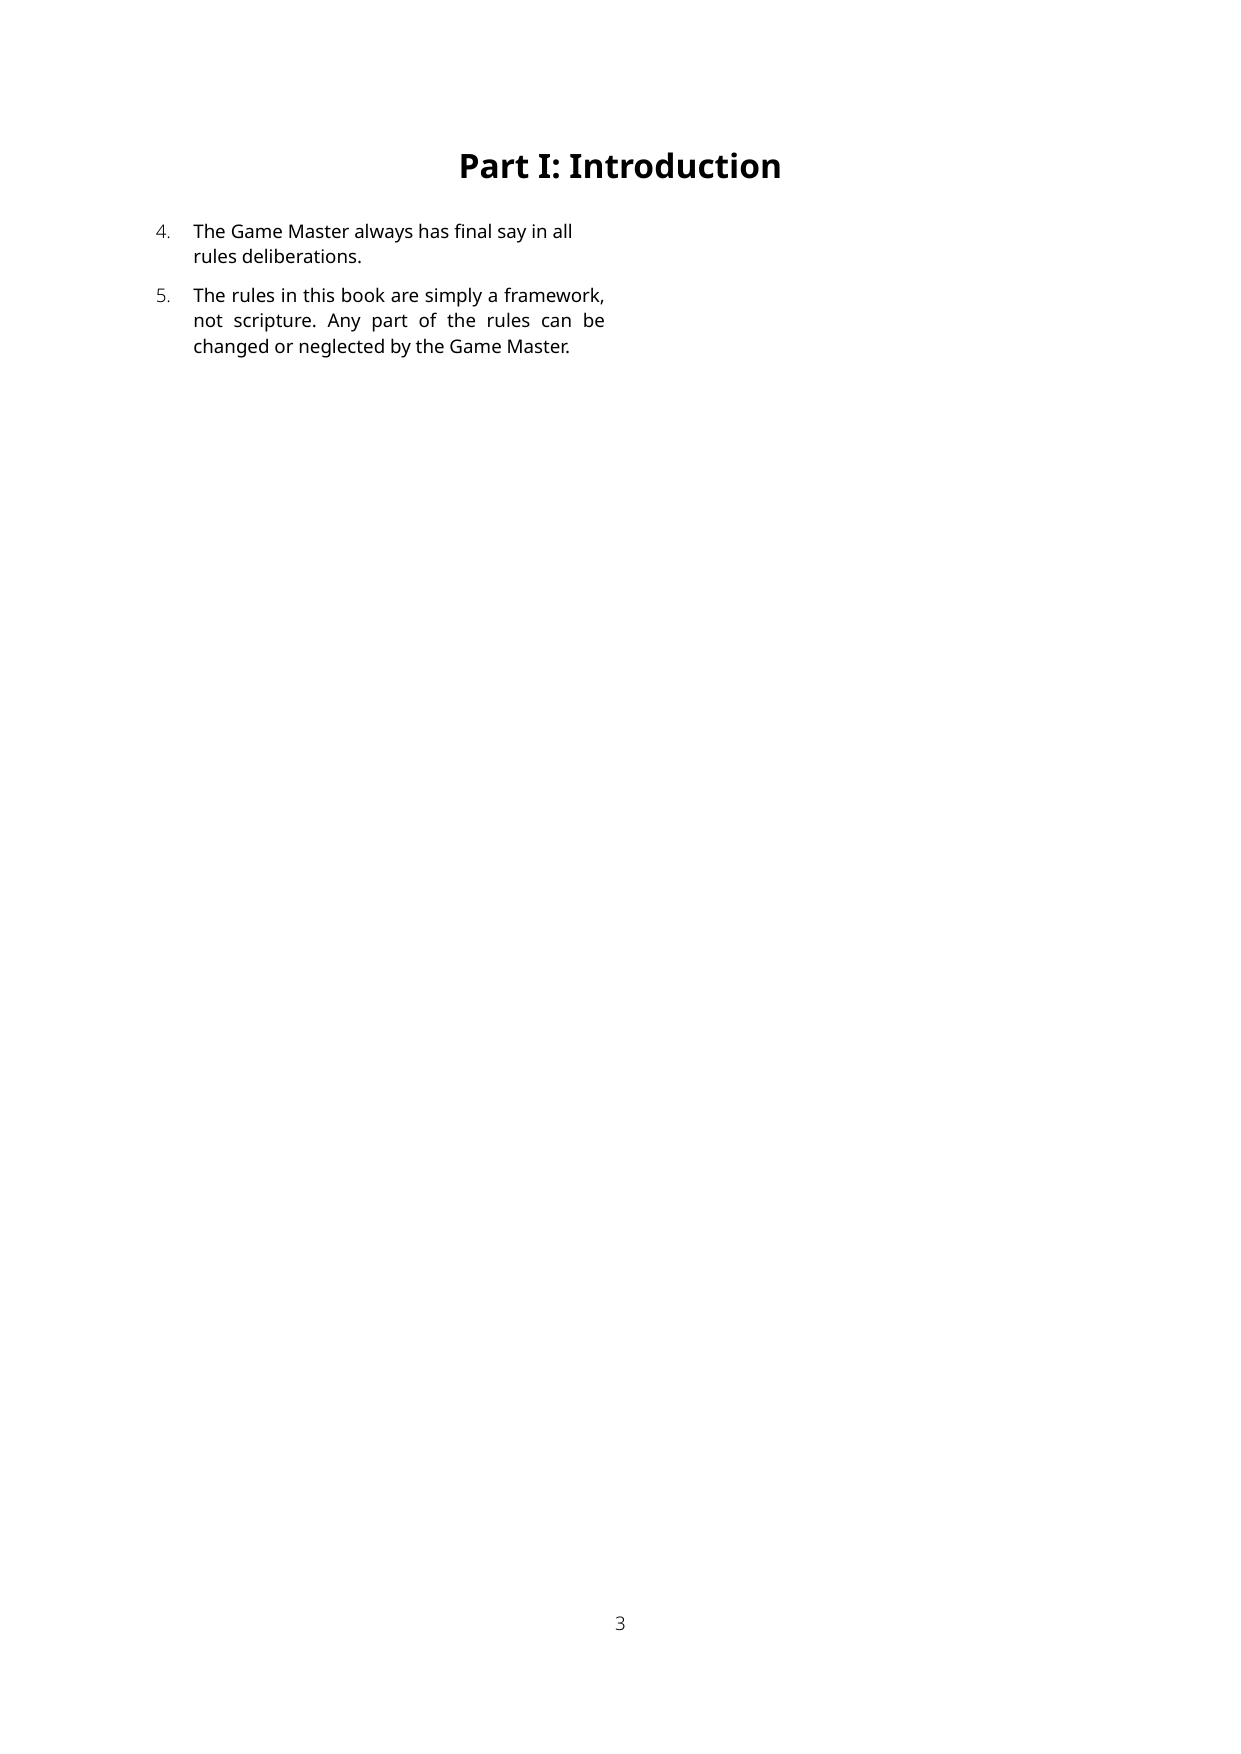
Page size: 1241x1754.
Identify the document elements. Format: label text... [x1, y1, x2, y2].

list The Game Master always has final say in all rules deliberations. [156, 218, 605, 269]
list The rules in this book are simply a framework, not scripture. Any part of the rules can be changed or neglected by the Game Master. [156, 282, 605, 358]
